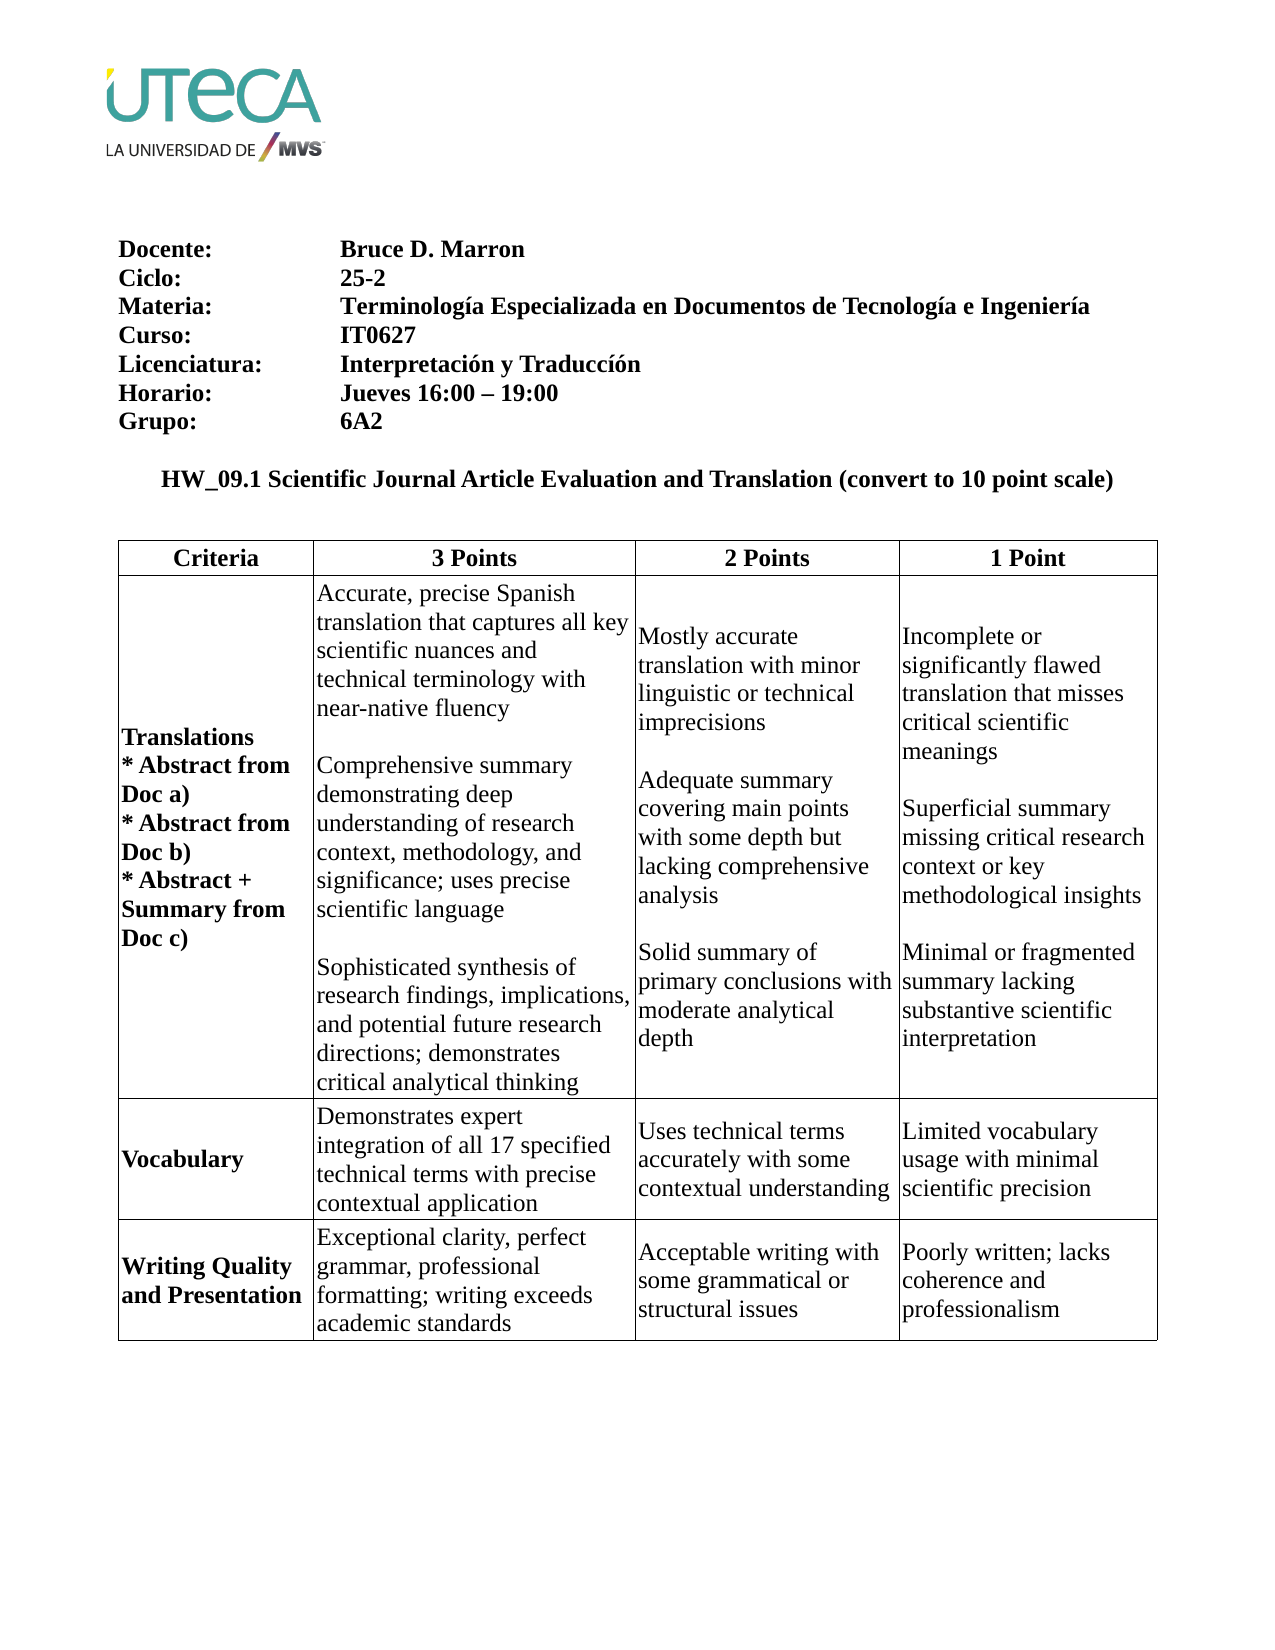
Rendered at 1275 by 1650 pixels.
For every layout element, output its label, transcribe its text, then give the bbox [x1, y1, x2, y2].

table_cell Mostly accurate translation with minor linguistic or technical imprecisions Adequate summary covering main points with some depth but lacking comprehensive analysis Solid summary of primary conclusions with moderate analytical depth [636, 576, 899, 1098]
table_cell Uses technical terms accurately with some contextual understanding [636, 1099, 899, 1219]
table_cell Acceptable writing with some grammatical or structural issues [636, 1220, 899, 1340]
table_cell Exceptional clarity, perfect grammar, professional formatting; writing exceeds academic standards [314, 1220, 635, 1340]
text Curso: IT0627 [118, 320, 1157, 349]
picture [104, 64, 328, 166]
table_cell Incomplete or significantly flawed translation that misses critical scientific meanings Superficial summary missing critical research context or key methodological insights Minimal or fragmented summary lacking substantive scientific interpretation [900, 576, 1157, 1098]
table_cell Demonstrates expert integration of all 17 specified technical terms with precise contextual application [314, 1099, 635, 1219]
table_cell Limited vocabulary usage with minimal scientific precision [900, 1099, 1157, 1219]
table_cell Poorly written; lacks coherence and professionalism [900, 1220, 1157, 1340]
text Ciclo: 25-2 [118, 263, 1157, 291]
table_cell Vocabulary [119, 1099, 313, 1219]
text Grupo: 6A2 [118, 406, 1157, 435]
table_cell Translations * Abstract from Doc a) * Abstract from Doc b) * Abstract + Summary from Doc c) [119, 576, 313, 1098]
table_cell Accurate, precise Spanish translation that captures all key scientific nuances and technical terminology with near-native fluency Comprehensive summary demonstrating deep understanding of research context, methodology, and significance; uses precise scientific language Sophisticated synthesis of research findings, implications, and potential future research directions; demonstrates critical analytical thinking [314, 576, 635, 1098]
table_header 2 Points [636, 541, 899, 575]
text Docente: Bruce D. Marron [118, 234, 1157, 263]
text HW_09.1 Scientific Journal Article Evaluation and Translation (convert to 10 point scale) [118, 464, 1157, 493]
text Materia: Terminología Especializada en Documentos de Tecnología e Ingeniería [118, 291, 1157, 320]
table_header 3 Points [314, 541, 635, 575]
table_cell Writing Quality and Presentation [119, 1220, 313, 1340]
text Horario: Jueves 16:00 – 19:00 [118, 378, 1157, 406]
table_header Criteria [119, 541, 313, 575]
text Licenciatura: Interpretación y Traduccíón [118, 349, 1157, 378]
table_header 1 Point [900, 541, 1157, 575]
